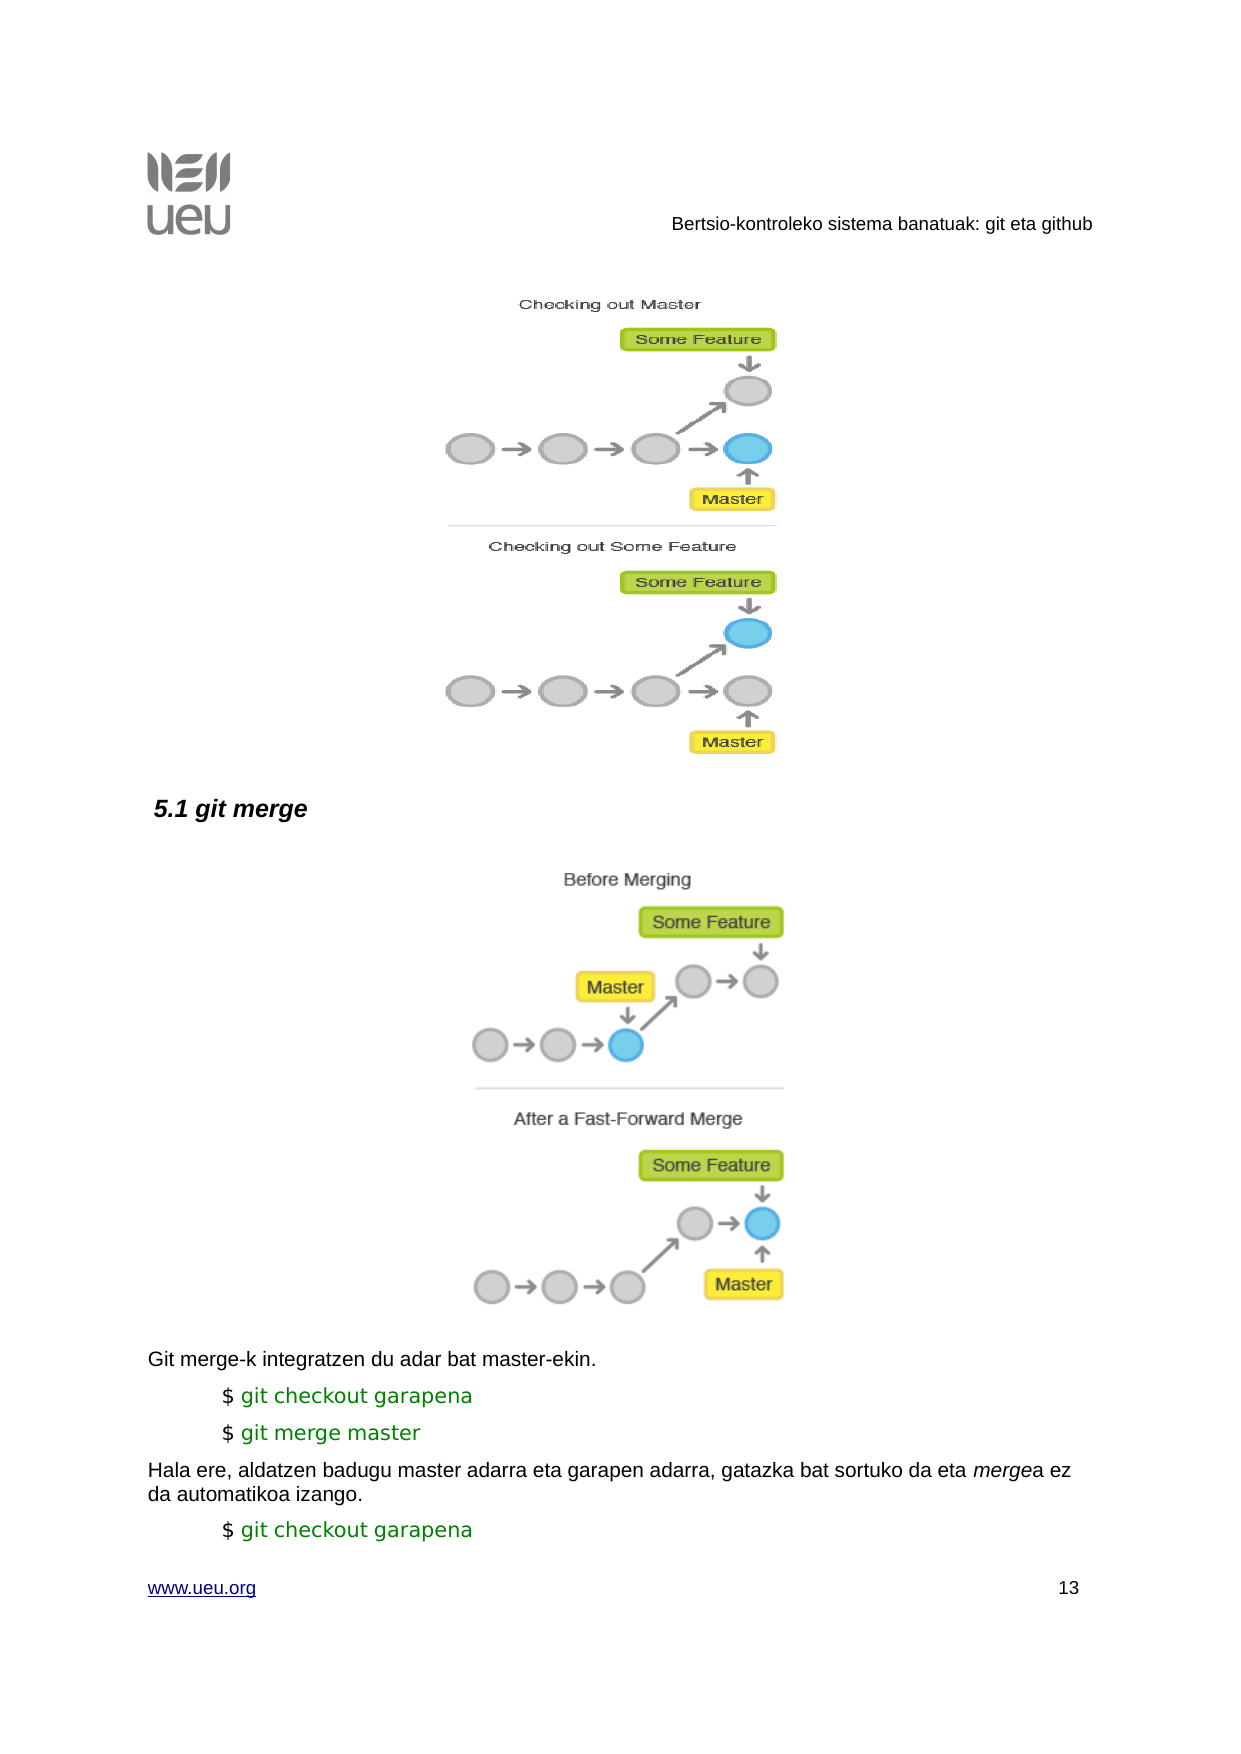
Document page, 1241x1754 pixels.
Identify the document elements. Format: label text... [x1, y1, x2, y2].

text Hala ere, aldatzen badugu master adarra eta garapen adarra, gatazka bat sortuko da eta mergea ez da automatikoa izango. [148, 1458, 1093, 1506]
picture [471, 867, 785, 1308]
picture [441, 295, 780, 759]
subtitle 5.1 git merge [151, 794, 1093, 822]
picture [147, 152, 231, 235]
text $ git checkout garapena [221, 1518, 1093, 1543]
text Git merge-k integratzen du adar bat master-ekin. [148, 1347, 1093, 1371]
text $ git merge master [221, 1421, 1093, 1445]
text $ git checkout garapena [221, 1384, 1093, 1408]
